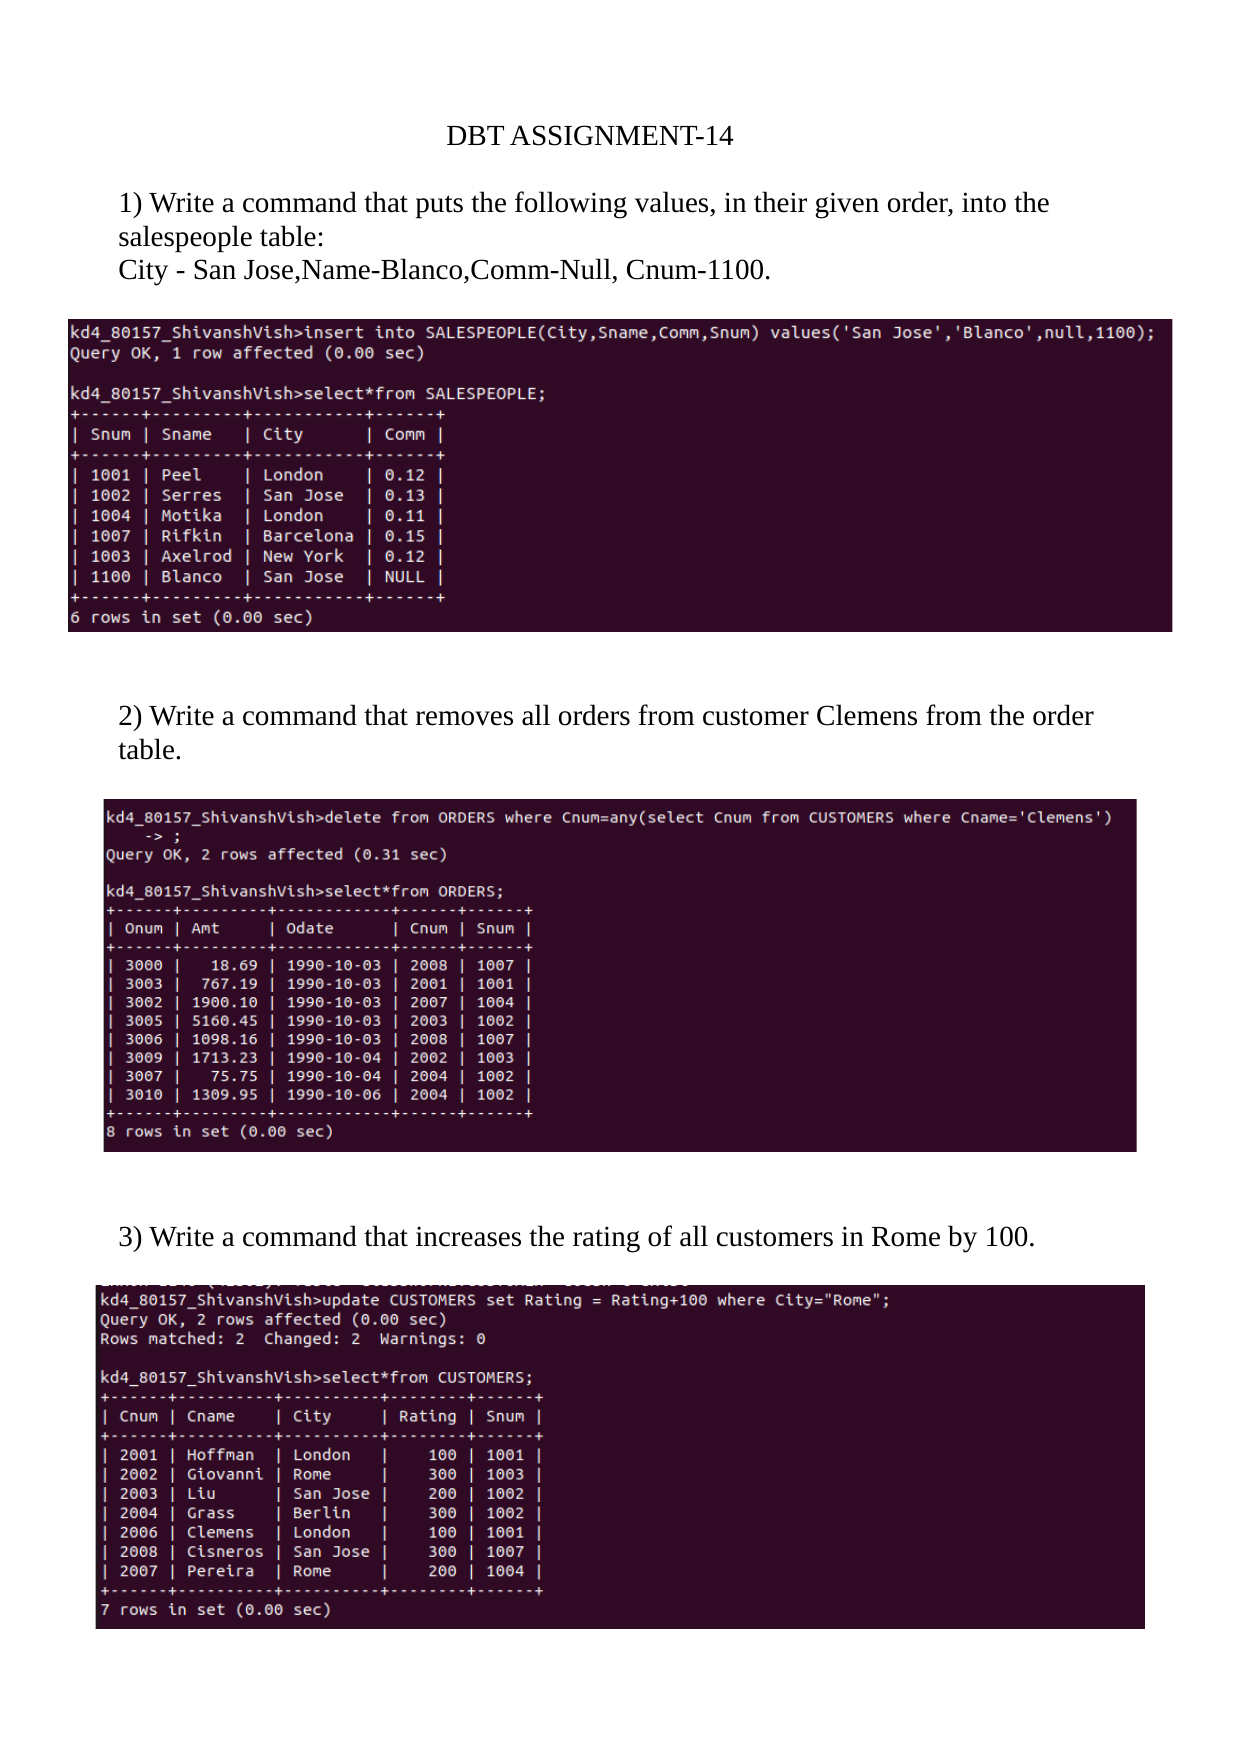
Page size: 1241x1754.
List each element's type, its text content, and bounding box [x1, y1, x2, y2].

text 1) Write a command that puts the following values, in their given order, into the salespeople table: [118, 185, 1122, 252]
text DBT ASSIGNMENT-14 [118, 118, 1122, 152]
text 3) Write a command that increases the rating of all customers in Rome by 100. [118, 1219, 1122, 1252]
text City - San Jose,Name-Blanco,Comm-Null, Cnum-1100. [118, 252, 1122, 286]
picture [103, 799, 1137, 1152]
picture [95, 1285, 1145, 1629]
picture [68, 319, 1173, 632]
text 2) Write a command that removes all orders from customer Clemens from the order table. [118, 698, 1122, 766]
